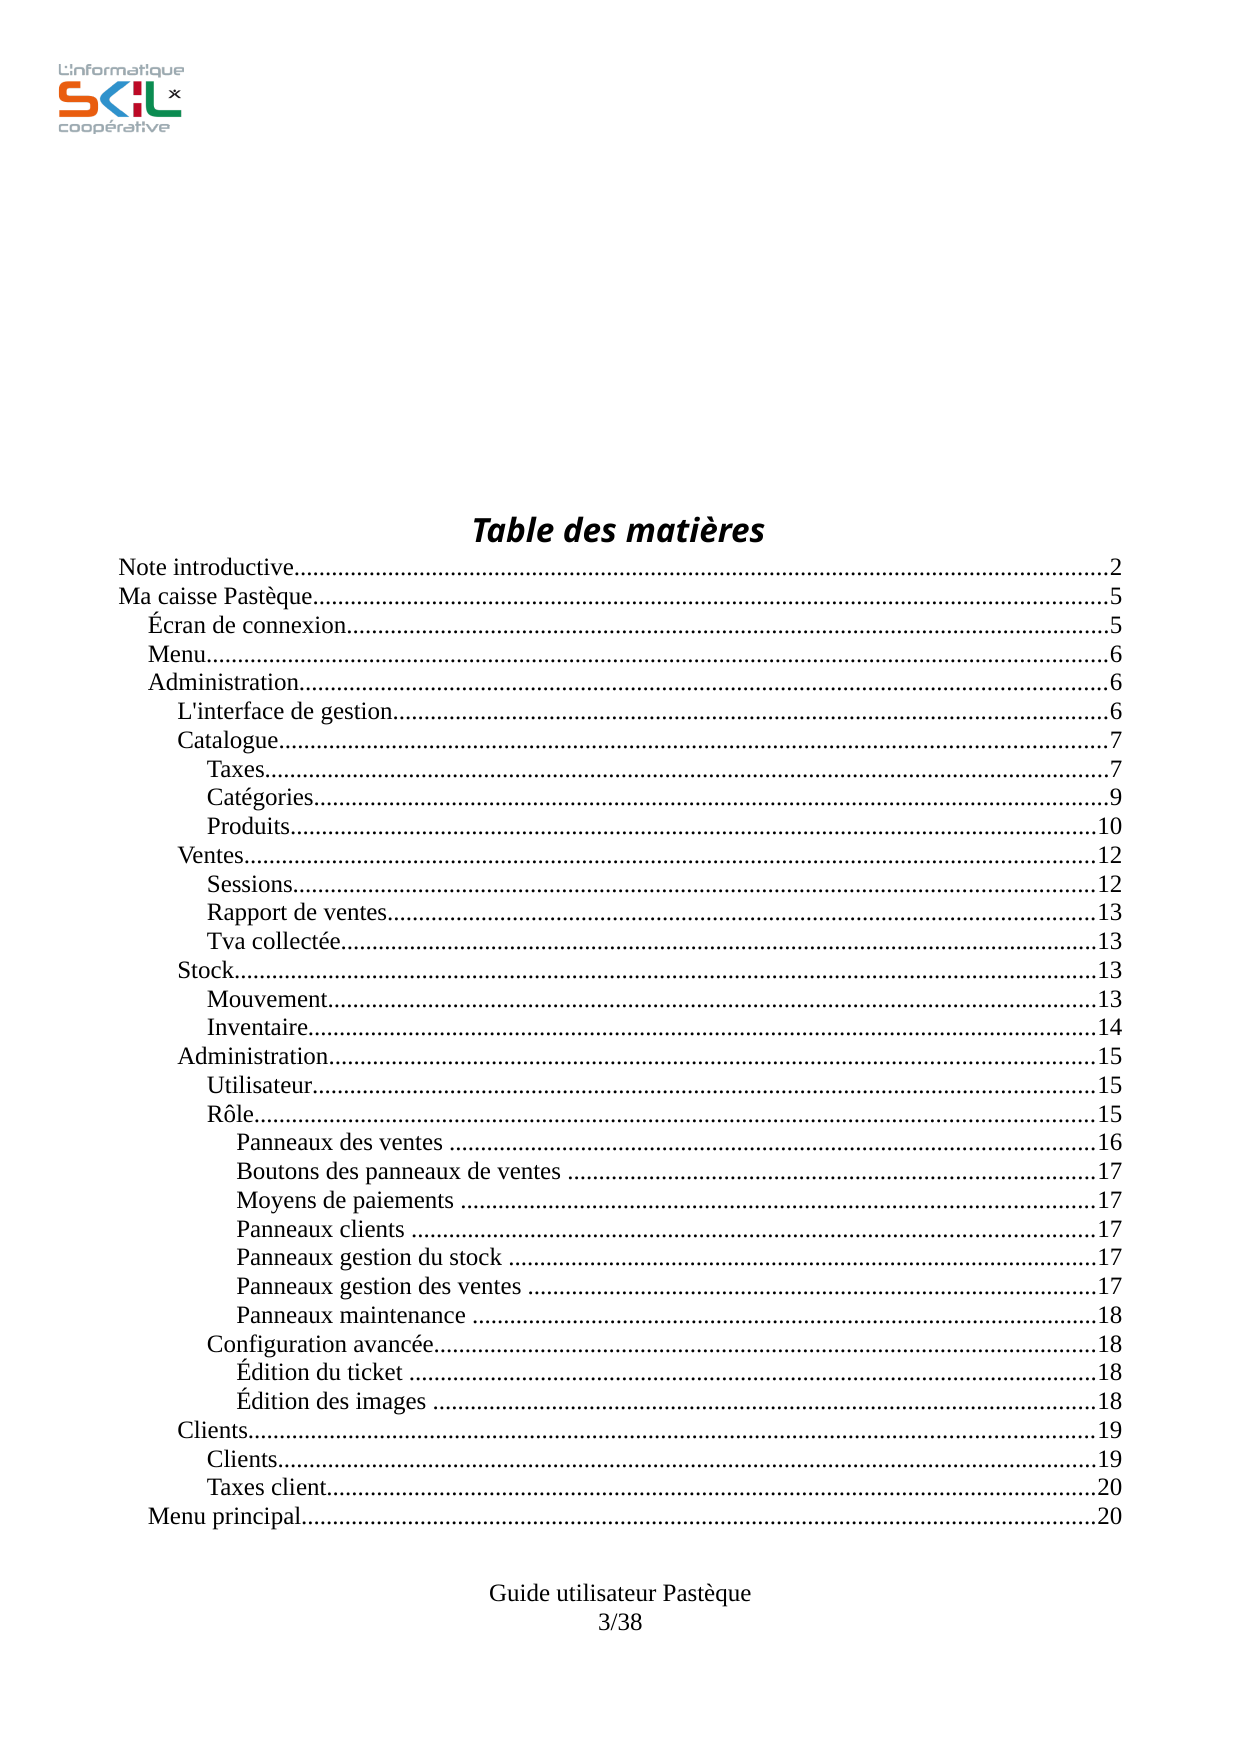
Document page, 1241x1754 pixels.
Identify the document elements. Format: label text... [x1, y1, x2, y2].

text Édition du ticket 18 [236, 1357, 1122, 1386]
text Boutons des panneaux de ventes 17 [236, 1156, 1122, 1185]
text Menu 6 [148, 639, 1122, 667]
text Rôle 15 [207, 1099, 1122, 1127]
text Taxes client 20 [207, 1472, 1122, 1501]
text Configuration avancée 18 [207, 1329, 1122, 1357]
text Édition des images 18 [236, 1386, 1122, 1415]
text Stock 13 [177, 955, 1122, 984]
text Ventes 12 [177, 840, 1122, 869]
text Utilisateur 15 [207, 1070, 1122, 1099]
text Administration 15 [177, 1041, 1122, 1070]
text Clients 19 [207, 1444, 1122, 1472]
text Écran de connexion 5 [148, 610, 1122, 639]
text Inventaire 14 [207, 1012, 1122, 1041]
text Menu principal 20 [148, 1501, 1122, 1530]
text Panneaux des ventes 16 [236, 1127, 1122, 1156]
text Produits 10 [207, 811, 1122, 840]
text Rapport de ventes 13 [207, 897, 1122, 926]
text Note introductive 2 [118, 552, 1122, 581]
text Taxes 7 [207, 754, 1122, 782]
subtitle Table des matières [118, 507, 1122, 552]
text Panneaux gestion des ventes 17 [236, 1271, 1122, 1300]
text Mouvement 13 [207, 984, 1122, 1012]
text Sessions 12 [207, 869, 1122, 897]
text Panneaux maintenance 18 [236, 1300, 1122, 1329]
text Catalogue 7 [177, 725, 1122, 754]
text Clients 19 [177, 1415, 1122, 1444]
text Panneaux gestion du stock 17 [236, 1242, 1122, 1271]
text L'interface de gestion 6 [177, 696, 1122, 725]
text Moyens de paiements 17 [236, 1185, 1122, 1214]
text Tva collectée 13 [207, 926, 1122, 955]
text Catégories 9 [207, 782, 1122, 811]
picture [58, 64, 184, 134]
text Administration 6 [148, 667, 1122, 696]
text Panneaux clients 17 [236, 1214, 1122, 1242]
text Ma caisse Pastèque 5 [118, 581, 1122, 610]
